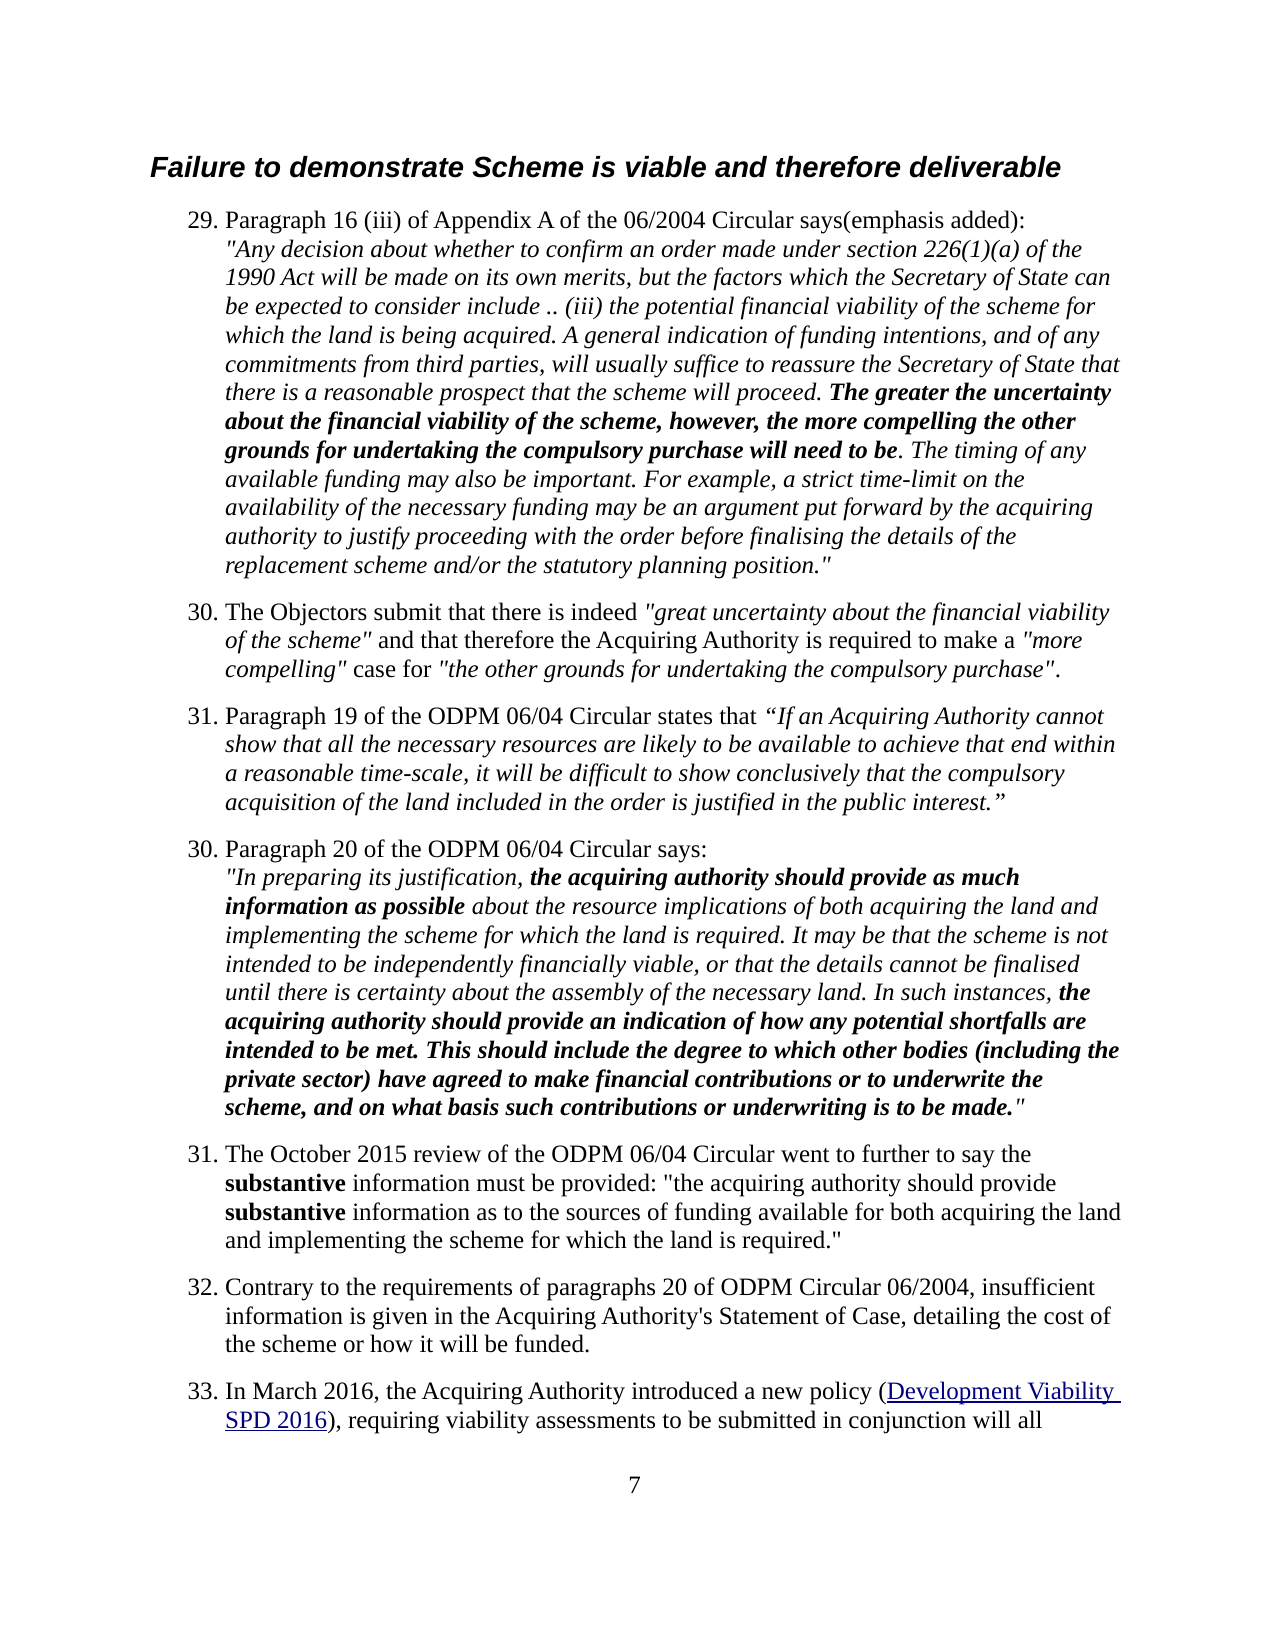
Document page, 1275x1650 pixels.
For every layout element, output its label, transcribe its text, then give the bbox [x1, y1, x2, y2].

list The October 2015 review of the ODPM 06/04 Circular went to further to say the substantive information must be provided: "the acquiring authority should provide substantive information as to the sources of funding available for both acquiring the land and implementing the scheme for which the land is required." [187, 1139, 1125, 1254]
list Paragraph 20 of the ODPM 06/04 Circular says: "In preparing its justification, the acquiring authority should provide as much information as possible about the resource implications of both acquiring the land and implementing the scheme for which the land is required. It may be that the scheme is not intended to be independently financially viable, or that the details cannot be finalised until there is certainty about the assembly of the necessary land. In such instances, the acquiring authority should provide an indication of how any potential shortfalls are intended to be met. This should include the degree to which other bodies (including the private sector) have agreed to make financial contributions or to underwrite the scheme, and on what basis such contributions or underwriting is to be made." [187, 834, 1125, 1121]
list Paragraph 16 (iii) of Appendix A of the 06/2004 Circular says(emphasis added): "Any decision about whether to confirm an order made under section 226(1)(a) of the 1990 Act will be made on its own merits, but the factors which the Secretary of State can be expected to consider include .. (iii) the potential financial viability of the scheme for which the land is being acquired. A general indication of funding intentions, and of any commitments from third parties, will usually suffice to reassure the Secretary of State that there is a reasonable prospect that the scheme will proceed. The greater the uncertainty about the financial viability of the scheme, however, the more compelling the other grounds for undertaking the compulsory purchase will need to be. The timing of any available funding may also be important. For example, a strict time-limit on the availability of the necessary funding may be an argument put forward by the acquiring authority to justify proceeding with the order before finalising the details of the replacement scheme and/or the statutory planning position." [187, 205, 1125, 579]
list Paragraph 19 of the ODPM 06/04 Circular states that “If an Acquiring Authority cannot show that all the necessary resources are likely to be available to achieve that end within a reasonable time-scale, it will be difficult to show conclusively that the compulsory acquisition of the land included in the order is justified in the public interest.” [187, 701, 1125, 816]
list In March 2016, the Acquiring Authority introduced a new policy (Development Viability SPD 2016), requiring viability assessments to be submitted in conjunction will all [187, 1376, 1125, 1434]
list The Objectors submit that there is indeed "great uncertainty about the financial viability of the scheme" and that therefore the Acquiring Authority is required to make a "more compelling" case for "the other grounds for undertaking the compulsory purchase". [187, 597, 1125, 683]
subtitle Failure to demonstrate Scheme is viable and therefore deliverable [150, 150, 1125, 183]
list Contrary to the requirements of paragraphs 20 of ODPM Circular 06/2004, insufficient information is given in the Acquiring Authority's Statement of Case, detailing the cost of the scheme or how it will be funded. [187, 1272, 1125, 1358]
